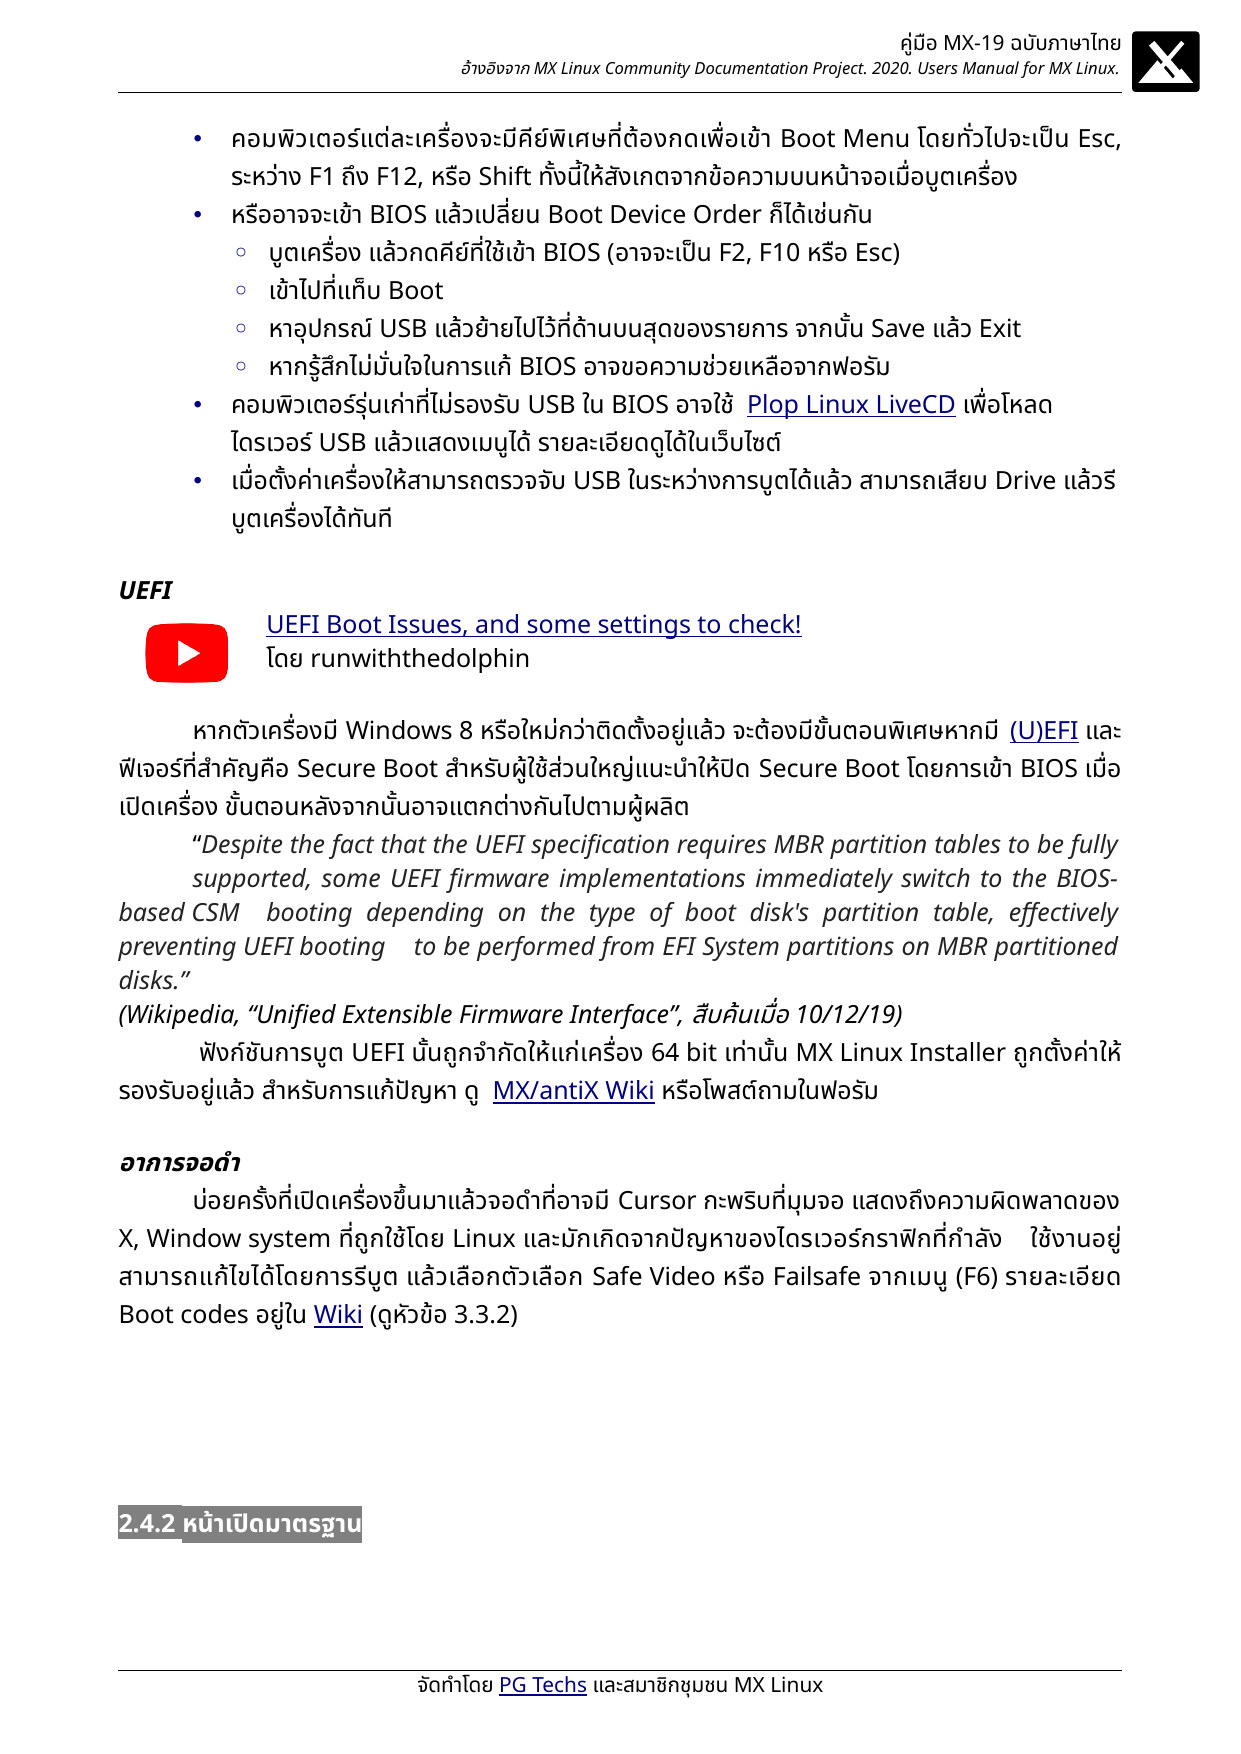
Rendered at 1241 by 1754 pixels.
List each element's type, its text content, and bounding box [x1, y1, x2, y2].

list หาอุปกรณ์ USB แล้วย้ายไปไว้ที่ด้านบนสุดของรายการ จากนั้น Save แล้ว Exit [231, 311, 1122, 349]
list คอมพิวเตอร์รุ่นเก่าที่ไม่รองรับ USB ใน BIOS อาจใช้ Plop Linux LiveCD เพื่อโหลด ไดรเวอร์ USB แล้วแสดงเมนูได้ รายละเอียดดูได้ในเว็บไซต์ [193, 387, 1122, 463]
picture [145, 623, 229, 683]
text UEFI [118, 573, 1122, 607]
text อาการจอดำ [118, 1145, 1122, 1183]
text “Despite the fact that the UEFI specification requires MBR partition tables to be fully supported, some UEFI firmware implementations immediately switch to the BIOS-based CSM booting depending on the type of boot disk's partition table, effectively preventing UEFI booting to be performed from EFI System partitions on MBR partitioned disks.” [118, 827, 1122, 997]
text บ่อยครั้งที่เปิดเครื่องขึ้นมาแล้วจอดำที่อาจมี Cursor กะพริบที่มุมจอ แสดงถึงความผิดพลาดของ X, Window system ที่ถูกใช้โดย Linux และมักเกิดจากปัญหาของไดรเวอร์กราฟิกที่กำลัง ใช้งานอยู่ สามารถแก้ไขได้โดยการรีบูต แล้วเลือกตัวเลือก Safe Video หรือ Failsafe จากเมนู (F6) รายละเอียด Boot codes อยู่ใน Wiki (ดูหัวข้อ 3.3.2) [118, 1183, 1122, 1335]
list เข้าไปที่แท็บ Boot [231, 273, 1122, 311]
text ฟังก์ชันการบูต UEFI นั้นถูกจำกัดให้แก่เครื่อง 64 bit เท่านั้น MX Linux Installer ถูกตั้งค่าให้รองรับอยู่แล้ว สำหรับการแก้ปัญหา ดู MX/antiX Wiki หรือโพสต์ถามในฟอรัม [118, 1035, 1122, 1111]
list หากรู้สึกไม่มั่นใจในการแก้ BIOS อาจขอความช่วยเหลือจากฟอรัม [231, 349, 1122, 387]
list บูตเครื่อง แล้วกดคีย์ที่ใช้เข้า BIOS (อาจจะเป็น F2, F10 หรือ Esc) [231, 234, 1122, 273]
text โดย runwiththedolphin [229, 641, 1122, 679]
text UEFI Boot Issues, and some settings to check! [118, 607, 1122, 641]
list คอมพิวเตอร์แต่ละเครื่องจะมีคีย์พิเศษที่ต้องกดเพื่อเข้า Boot Menu โดยทั่วไปจะเป็น Esc, ระหว่าง F1ถึง F12, หรือ Shift ทั้งนี้ให้สังเกตจากข้อความบนหน้าจอเมื่อบูตเครื่อง [193, 121, 1122, 197]
text 2.4.2 หน้าเปิดมาตรฐาน [118, 1505, 1122, 1543]
text [118, 641, 145, 679]
list เมื่อตั้งค่าเครื่องให้สามารถตรวจจับ USB ในระหว่างการบูตได้แล้ว สามารถเสียบ Drive แล้วรีบูตเครื่องได้ทันที [193, 463, 1122, 538]
text หากตัวเครื่องมี Windows 8 หรือใหม่กว่าติดตั้งอยู่แล้ว จะต้องมีขั้นตอนพิเศษหากมี (U)EFI และฟีเจอร์ที่สำคัญคือ Secure Boot สำหรับผู้ใช้ส่วนใหญ่แนะนำให้ปิด Secure Boot โดยการเข้า BIOS เมื่อเปิดเครื่อง ขั้นตอนหลังจากนั้นอาจแตกต่างกันไปตามผู้ผลิต [118, 713, 1122, 827]
text (Wikipedia, “Unified Extensible Firmware Interface”, สืบค้นเมื่อ 10/12/19) [118, 997, 1122, 1035]
list หรืออาจจะเข้า BIOS แล้วเปลี่ยน Boot Device Order ก็ได้เช่นกัน [193, 197, 1122, 234]
